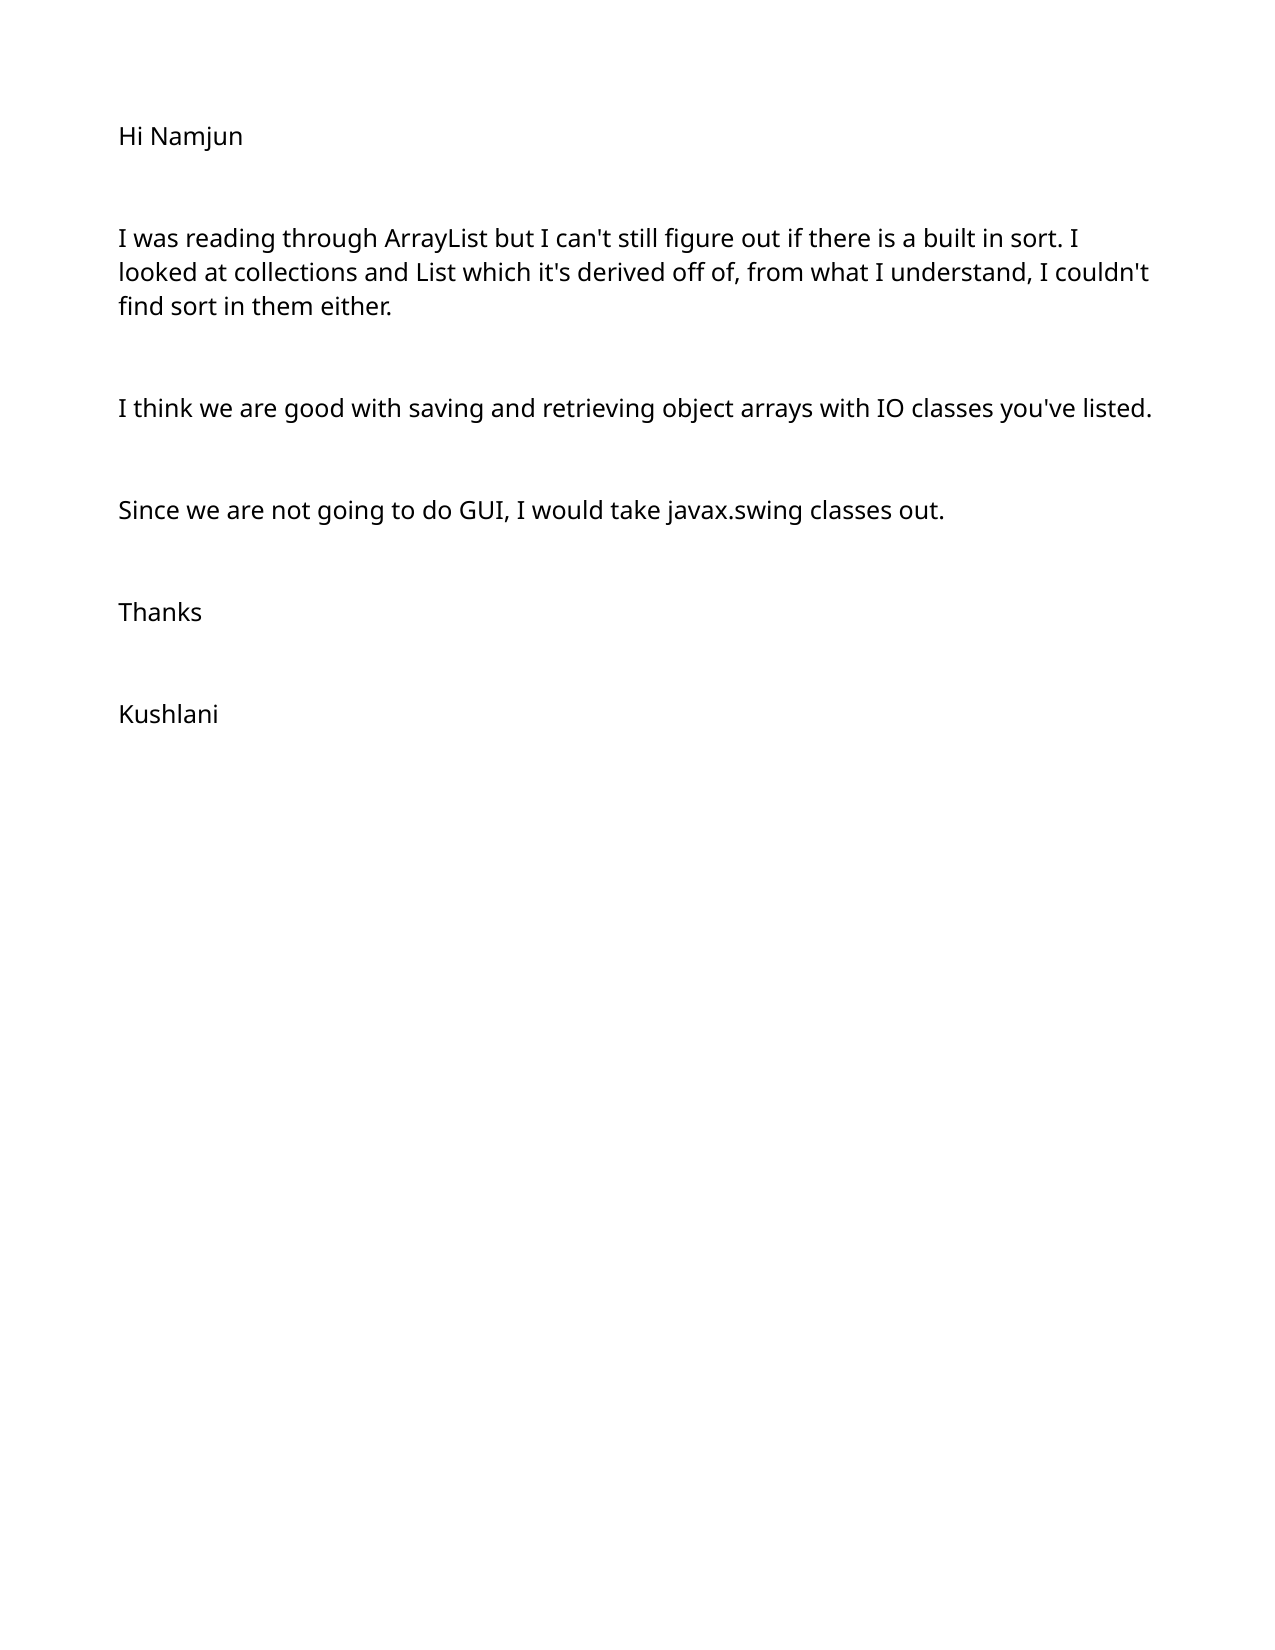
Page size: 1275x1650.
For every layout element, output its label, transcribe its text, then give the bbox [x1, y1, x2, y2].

text I was reading through ArrayList but I can't still figure out if there is a built in sort. I looked at collections and List which it's derived off of, from what I understand, I couldn't find sort in them either. [118, 220, 1157, 322]
text I think we are good with saving and retrieving object arrays with IO classes you've listed. [118, 391, 1157, 425]
text Thanks [118, 595, 1157, 629]
text Hi Namjun [118, 118, 1157, 152]
text Kushlani [118, 697, 1157, 731]
text Since we are not going to do GUI, I would take javax.swing classes out. [118, 493, 1157, 527]
